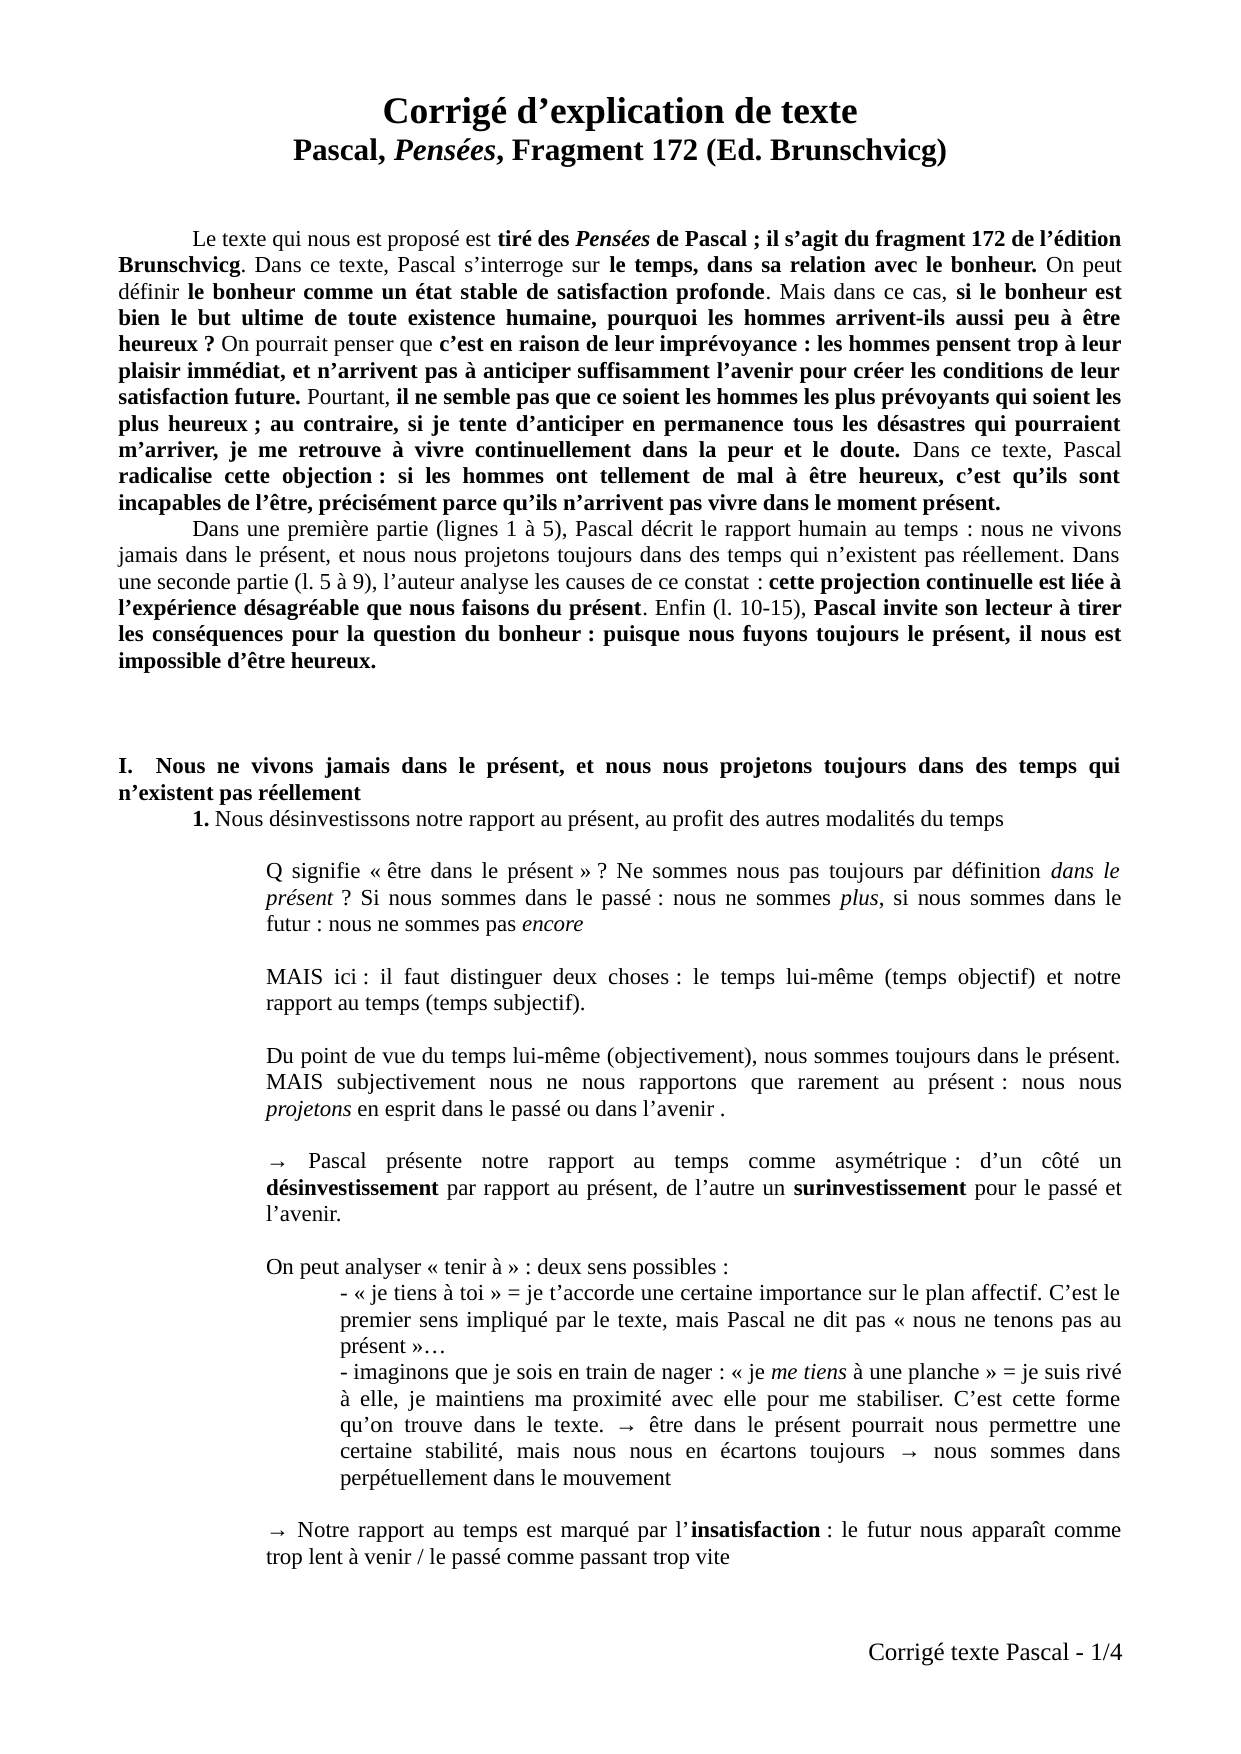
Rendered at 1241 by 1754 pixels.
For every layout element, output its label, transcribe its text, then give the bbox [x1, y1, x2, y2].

text I. Nous ne vivons jamais dans le présent, et nous nous projetons toujours dans des temps qui n’existent pas réellement [118, 752, 1122, 805]
text - « je tiens à toi » = je t’accorde une certaine importance sur le plan affectif. C’est le premier sens impliqué par le texte, mais Pascal ne dit pas « nous ne tenons pas au présent »… [340, 1279, 1122, 1358]
text MAIS ici : il faut distinguer deux choses : le temps lui-même (temps objectif) et notre rapport au temps (temps subjectif). [266, 963, 1122, 1016]
text Corrigé d’explication de texte [118, 88, 1122, 132]
text Pascal, Pensées, Fragment 172 (Ed. Brunschvicg) [118, 132, 1122, 168]
text 1. Nous désinvestissons notre rapport au présent, au profit des autres modalités du temps [192, 805, 1122, 831]
text Le texte qui nous est proposé est tiré des Pensées de Pascal ; il s’agit du fragment 172 de l’édition Brunschvicg. Dans ce texte, Pascal s’interroge sur le temps, dans sa relation avec le bonheur. On peut définir le bonheur comme un état stable de satisfaction profonde. Mais dans ce cas, si le bonheur est bien le but ultime de toute existence humaine, pourquoi les hommes arrivent-ils aussi peu à être heureux ? On pourrait penser que c’est en raison de leur imprévoyance : les hommes pensent trop à leur plaisir immédiat, et n’arrivent pas à anticiper suffisamment l’avenir pour créer les conditions de leur satisfaction future. Pourtant, il ne semble pas que ce soient les hommes les plus prévoyants qui soient les plus heureux ; au contraire, si je tente d’anticiper en permanence tous les désastres qui pourraient m’arriver, je me retrouve à vivre continuellement dans la peur et le doute. Dans ce texte, Pascal radicalise cette objection : si les hommes ont tellement de mal à être heureux, c’est qu’ils sont incapables de l’être, précisément parce qu’ils n’arrivent pas vivre dans le moment présent. [118, 225, 1122, 515]
text Du point de vue du temps lui-même (objectivement), nous sommes toujours dans le présent. MAIS subjectivement nous ne nous rapportons que rarement au présent : nous nous projetons en esprit dans le passé ou dans l’avenir . [266, 1042, 1122, 1121]
text Dans une première partie (lignes 1 à 5), Pascal décrit le rapport humain au temps : nous ne vivons jamais dans le présent, et nous nous projetons toujours dans des temps qui n’existent pas réellement. Dans une seconde partie (l. 5 à 9), l’auteur analyse les causes de ce constat : cette projection continuelle est liée à l’expérience désagréable que nous faisons du présent. Enfin (l. 10-15), Pascal invite son lecteur à tirer les conséquences pour la question du bonheur : puisque nous fuyons toujours le présent, il nous est impossible d’être heureux. [118, 515, 1122, 673]
text On peut analyser « tenir à » : deux sens possibles : [266, 1253, 1122, 1279]
text Q signifie « être dans le présent » ? Ne sommes nous pas toujours par définition dans le présent ? Si nous sommes dans le passé : nous ne sommes plus, si nous sommes dans le futur : nous ne sommes pas encore [266, 858, 1122, 937]
text → Pascal présente notre rapport au temps comme asymétrique : d’un côté un désinvestissement par rapport au présent, de l’autre un surinvestissement pour le passé et l’avenir. [266, 1147, 1122, 1227]
text → Notre rapport au temps est marqué par l’insatisfaction : le futur nous apparaît comme trop lent à venir / le passé comme passant trop vite [266, 1516, 1122, 1569]
text - imaginons que je sois en train de nager : « je me tiens à une planche » = je suis rivé à elle, je maintiens ma proximité avec elle pour me stabiliser. C’est cette forme qu’on trouve dans le texte. → être dans le présent pourrait nous permettre une certaine stabilité, mais nous nous en écartons toujours → nous sommes dans perpétuellement dans le mouvement [340, 1358, 1122, 1490]
